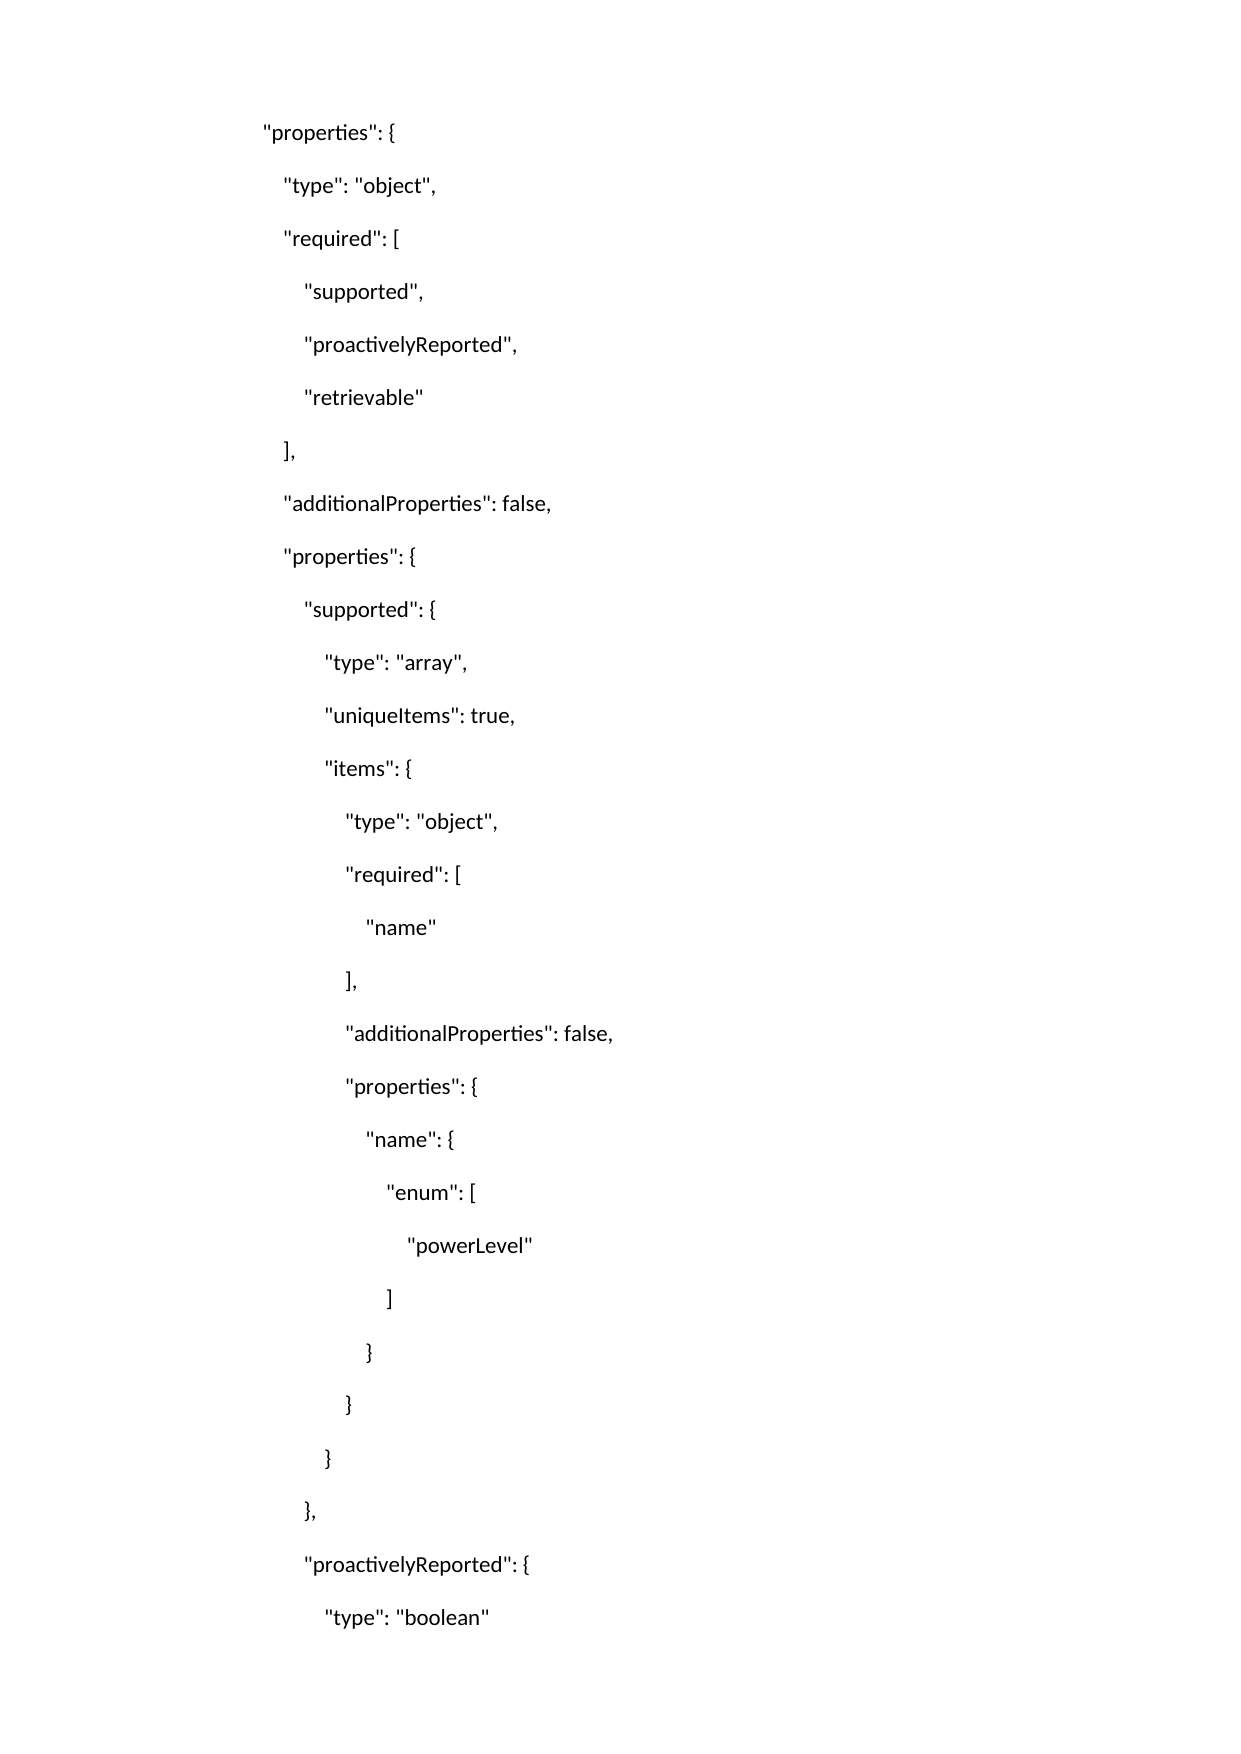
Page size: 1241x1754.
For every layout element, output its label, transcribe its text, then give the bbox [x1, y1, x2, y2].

text ], [118, 436, 1122, 464]
text "required": [ [118, 860, 1122, 888]
text } [118, 1338, 1122, 1366]
text ] [118, 1284, 1122, 1313]
text "type": "array", [118, 648, 1122, 676]
text "enum": [ [118, 1178, 1122, 1207]
text "type": "object", [118, 171, 1122, 199]
text "proactivelyReported", [118, 330, 1122, 358]
text "retrievable" [118, 383, 1122, 411]
text "supported": { [118, 595, 1122, 623]
text ], [118, 966, 1122, 994]
text "additionalProperties": false, [118, 489, 1122, 517]
text "items": { [118, 754, 1122, 782]
text "name" [118, 913, 1122, 941]
text "type": "object", [118, 807, 1122, 835]
text "properties": { [118, 1072, 1122, 1101]
text "proactivelyReported": { [118, 1550, 1122, 1578]
text "uniqueItems": true, [118, 701, 1122, 729]
text "type": "boolean" [118, 1603, 1122, 1631]
text } [118, 1391, 1122, 1419]
text }, [118, 1497, 1122, 1525]
text "properties": { [118, 118, 1122, 146]
text "supported", [118, 277, 1122, 305]
text "additionalProperties": false, [118, 1019, 1122, 1047]
text "name": { [118, 1126, 1122, 1153]
text "powerLevel" [118, 1232, 1122, 1259]
text "properties": { [118, 542, 1122, 570]
text } [118, 1444, 1122, 1472]
text "required": [ [118, 224, 1122, 252]
